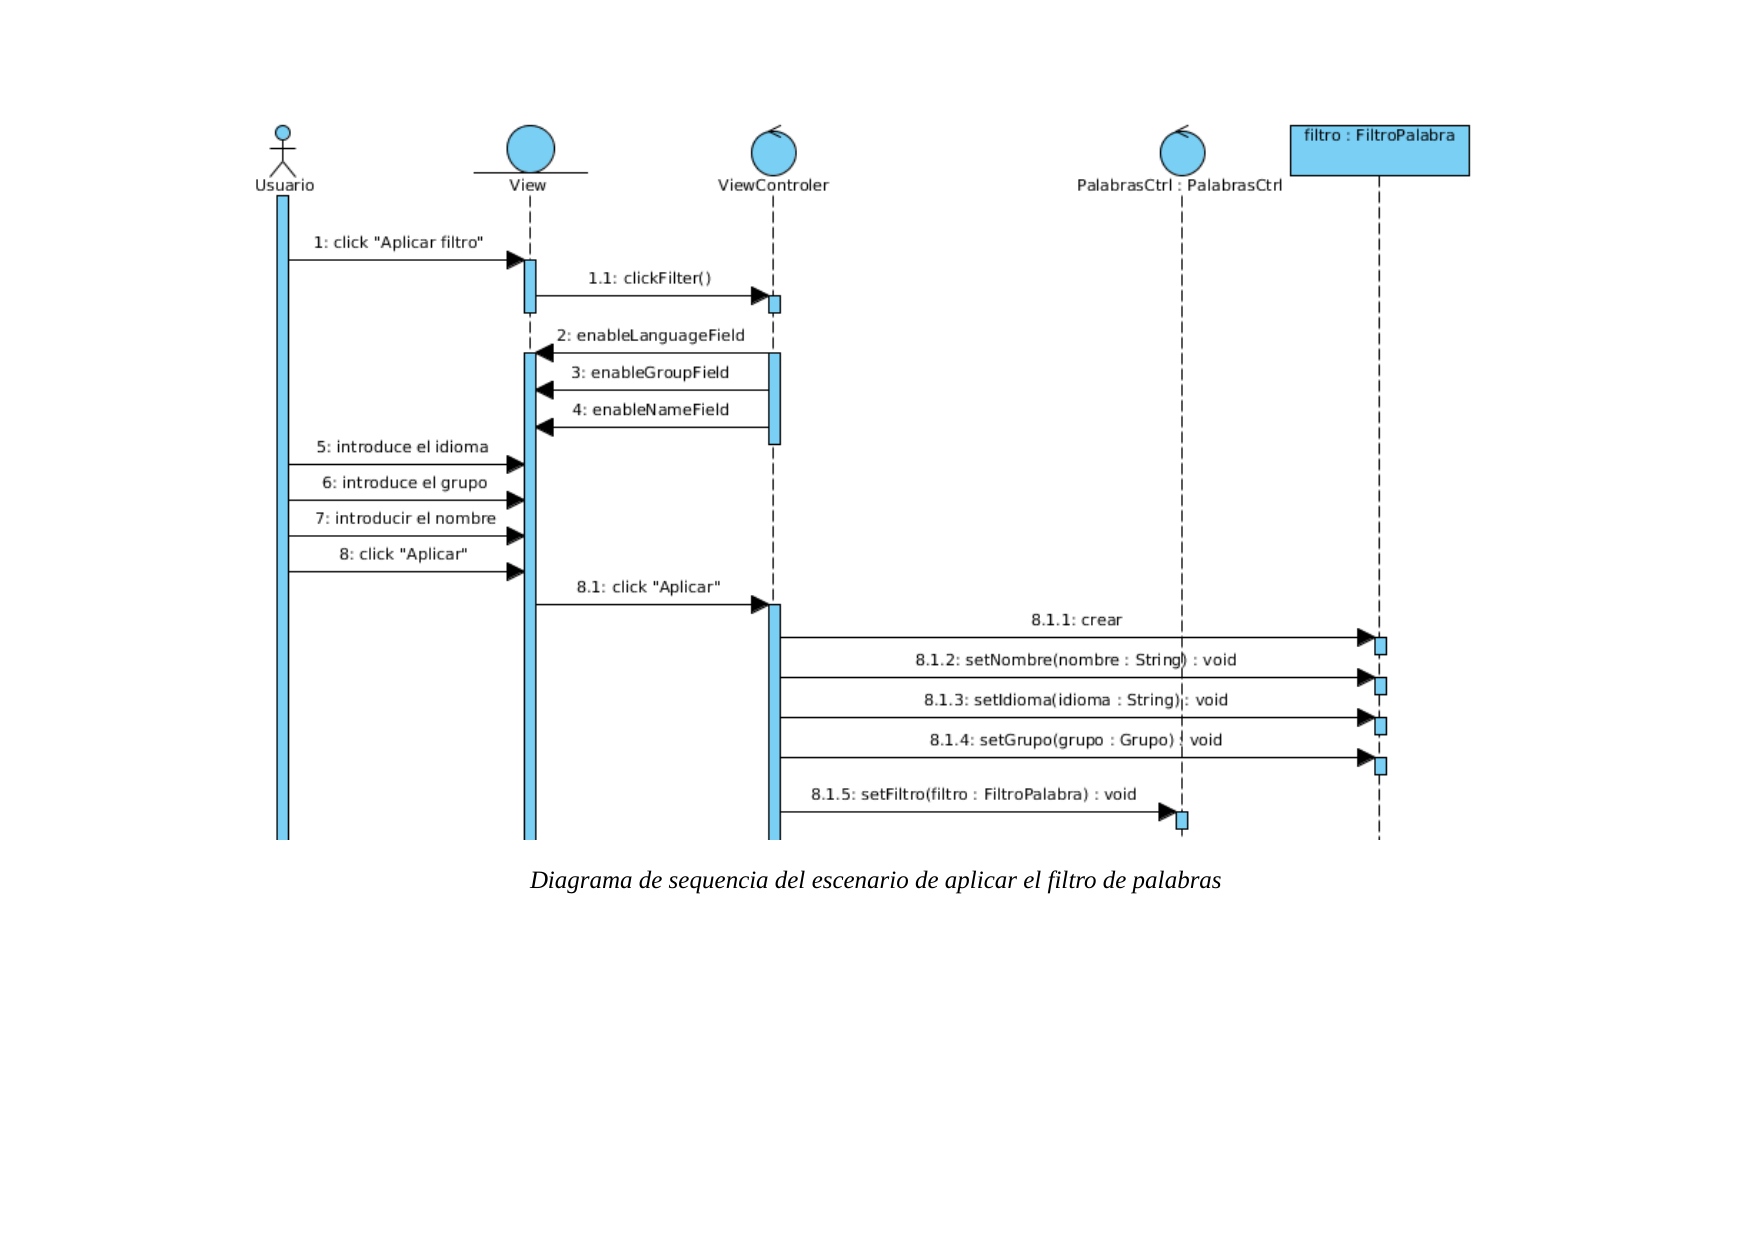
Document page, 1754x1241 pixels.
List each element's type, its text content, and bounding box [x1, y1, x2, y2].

picture [248, 118, 1506, 840]
text Diagrama de sequencia del escenario de aplicar el filtro de palabras [118, 866, 1636, 894]
